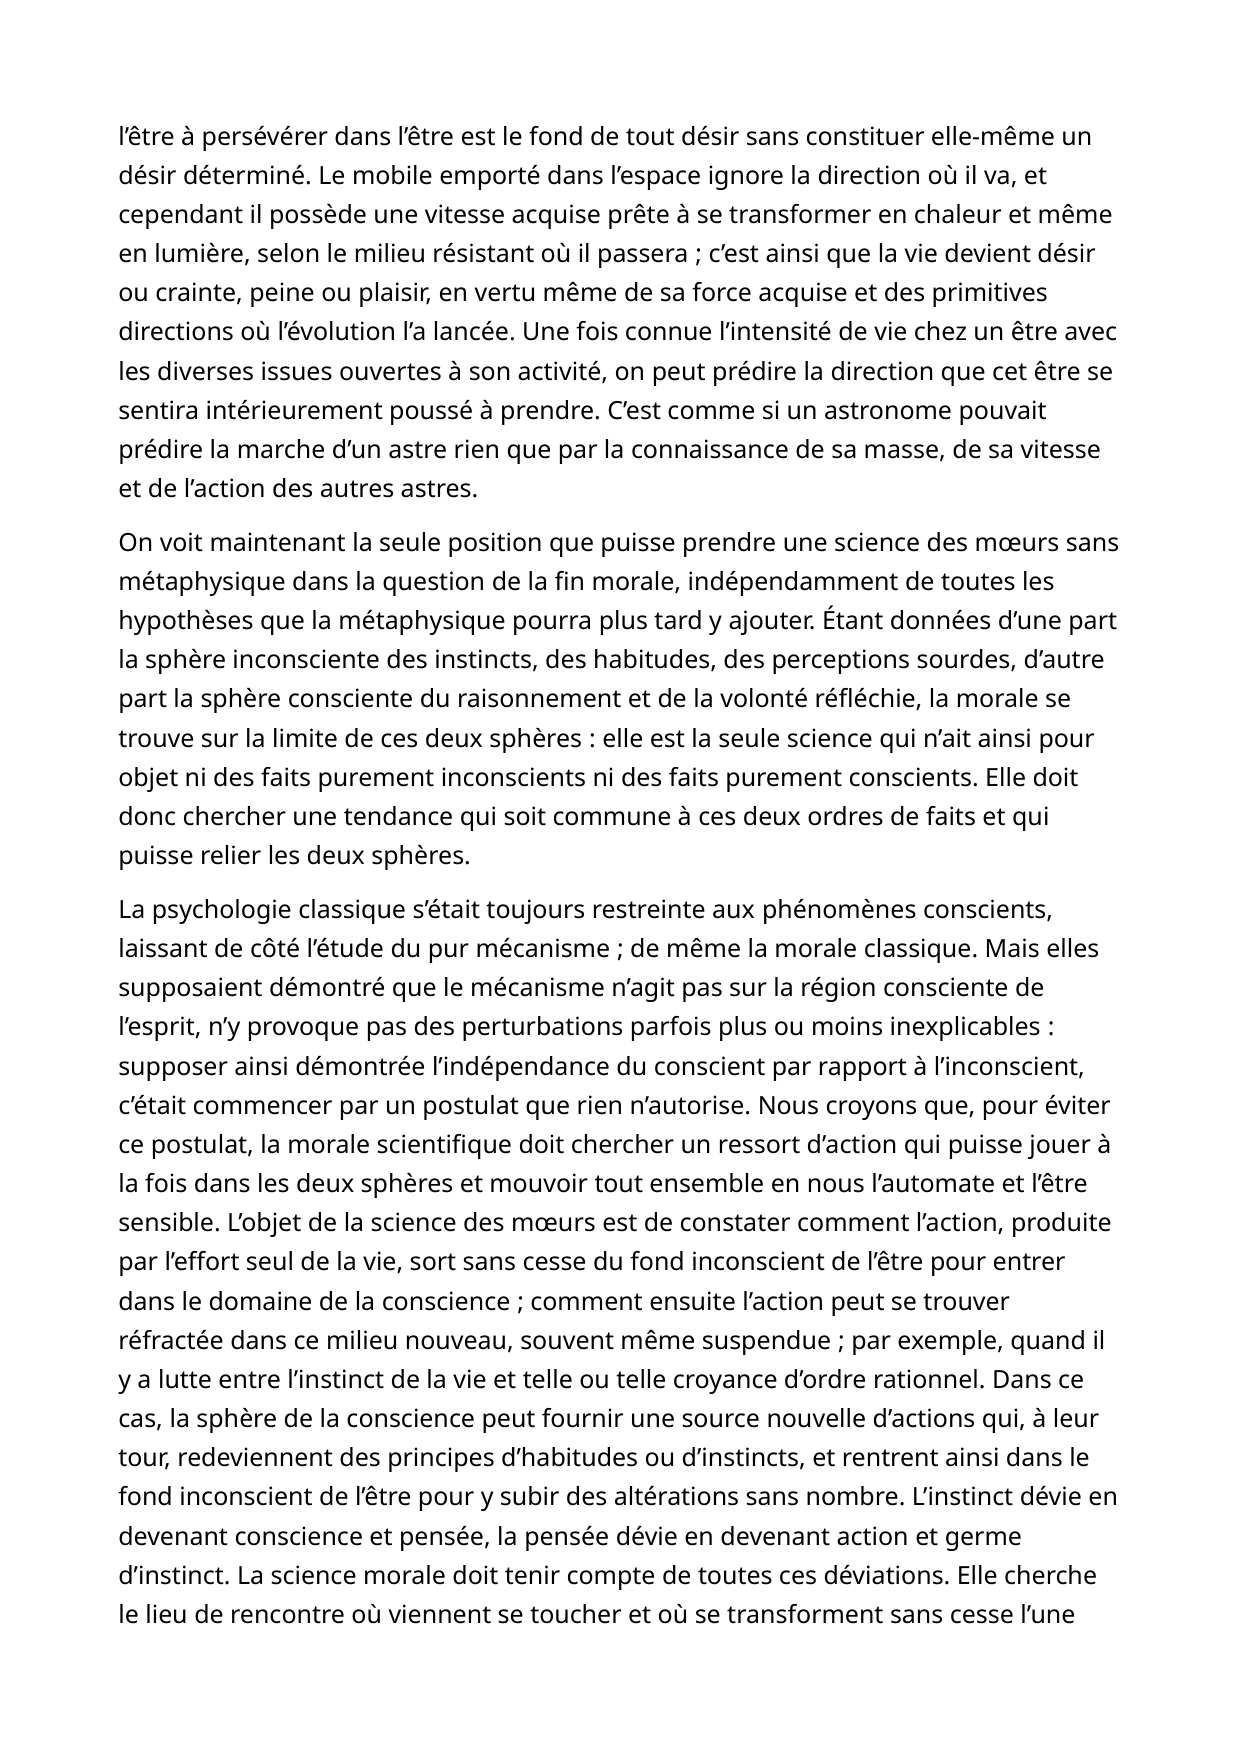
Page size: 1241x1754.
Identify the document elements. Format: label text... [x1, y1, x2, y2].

text On voit maintenant la seule position que puisse prendre une science des mœurs sans métaphysique dans la question de la fin morale, indépendamment de toutes les hypothèses que la métaphysique pourra plus tard y ajouter. Étant données d’une part la sphère inconsciente des instincts, des habitudes, des perceptions sourdes, d’autre part la sphère consciente du raisonnement et de la volonté réfléchie, la morale se trouve sur la limite de ces deux sphères : elle est la seule science qui n’ait ainsi pour objet ni des faits purement inconscients ni des faits purement conscients. Elle doit donc chercher une tendance qui soit commune à ces deux ordres de faits et qui puisse relier les deux sphères. [118, 524, 1122, 872]
text La psychologie classique s’était toujours restreinte aux phénomènes conscients, laissant de côté l’étude du pur mécanisme ; de même la morale classique. Mais elles supposaient démontré que le mécanisme n’agit pas sur la région consciente de l’esprit, n’y provoque pas des perturbations parfois plus ou moins inexplicables : supposer ainsi démontrée l’indépendance du conscient par rapport à l’inconscient, c’était commencer par un postulat que rien n’autorise. Nous croyons que, pour éviter ce postulat, la morale scientifique doit chercher un ressort d’action qui puisse jouer à la fois dans les deux sphères et mouvoir tout ensemble en nous l’automate et l’être sensible. L’objet de la science des mœurs est de constater comment l’action, produite par l’effort seul de la vie, sort sans cesse du fond inconscient de l’être pour entrer dans le domaine de la conscience ; comment ensuite l’action peut se trouver réfractée dans ce milieu nouveau, souvent même suspendue ; par exemple, quand il y a lutte entre l’instinct de la vie et telle ou telle croyance d’ordre rationnel. Dans ce cas, la sphère de la conscience peut fournir une source nouvelle d’actions qui, à leur tour, redeviennent des principes d’habitudes ou d’instincts, et rentrent ainsi dans le fond inconscient de l’être pour y subir des altérations sans nombre. L’instinct dévie en devenant conscience et pensée, la pensée dévie en devenant action et germe d’instinct. La science morale doit tenir compte de toutes ces déviations. Elle cherche le lieu de rencontre où viennent se toucher et où se transforment sans cesse l’une [118, 891, 1122, 1631]
text l’être à persévérer dans l’être est le fond de tout désir sans constituer elle-même un désir déterminé. Le mobile emporté dans l’espace ignore la direction où il va, et cependant il possède une vitesse acquise prête à se transformer en chaleur et même en lumière, selon le milieu résistant où il passera ; c’est ainsi que la vie devient désir ou crainte, peine ou plaisir, en vertu même de sa force acquise et des primitives directions où l’évolution l’a lancée. Une fois connue l’intensité de vie chez un être avec les diverses issues ouvertes à son activité, on peut prédire la direction que cet être se sentira intérieurement poussé à prendre. C’est comme si un astronome pouvait prédire la marche d’un astre rien que par la connaissance de sa masse, de sa vitesse et de l’action des autres astres. [118, 118, 1122, 505]
